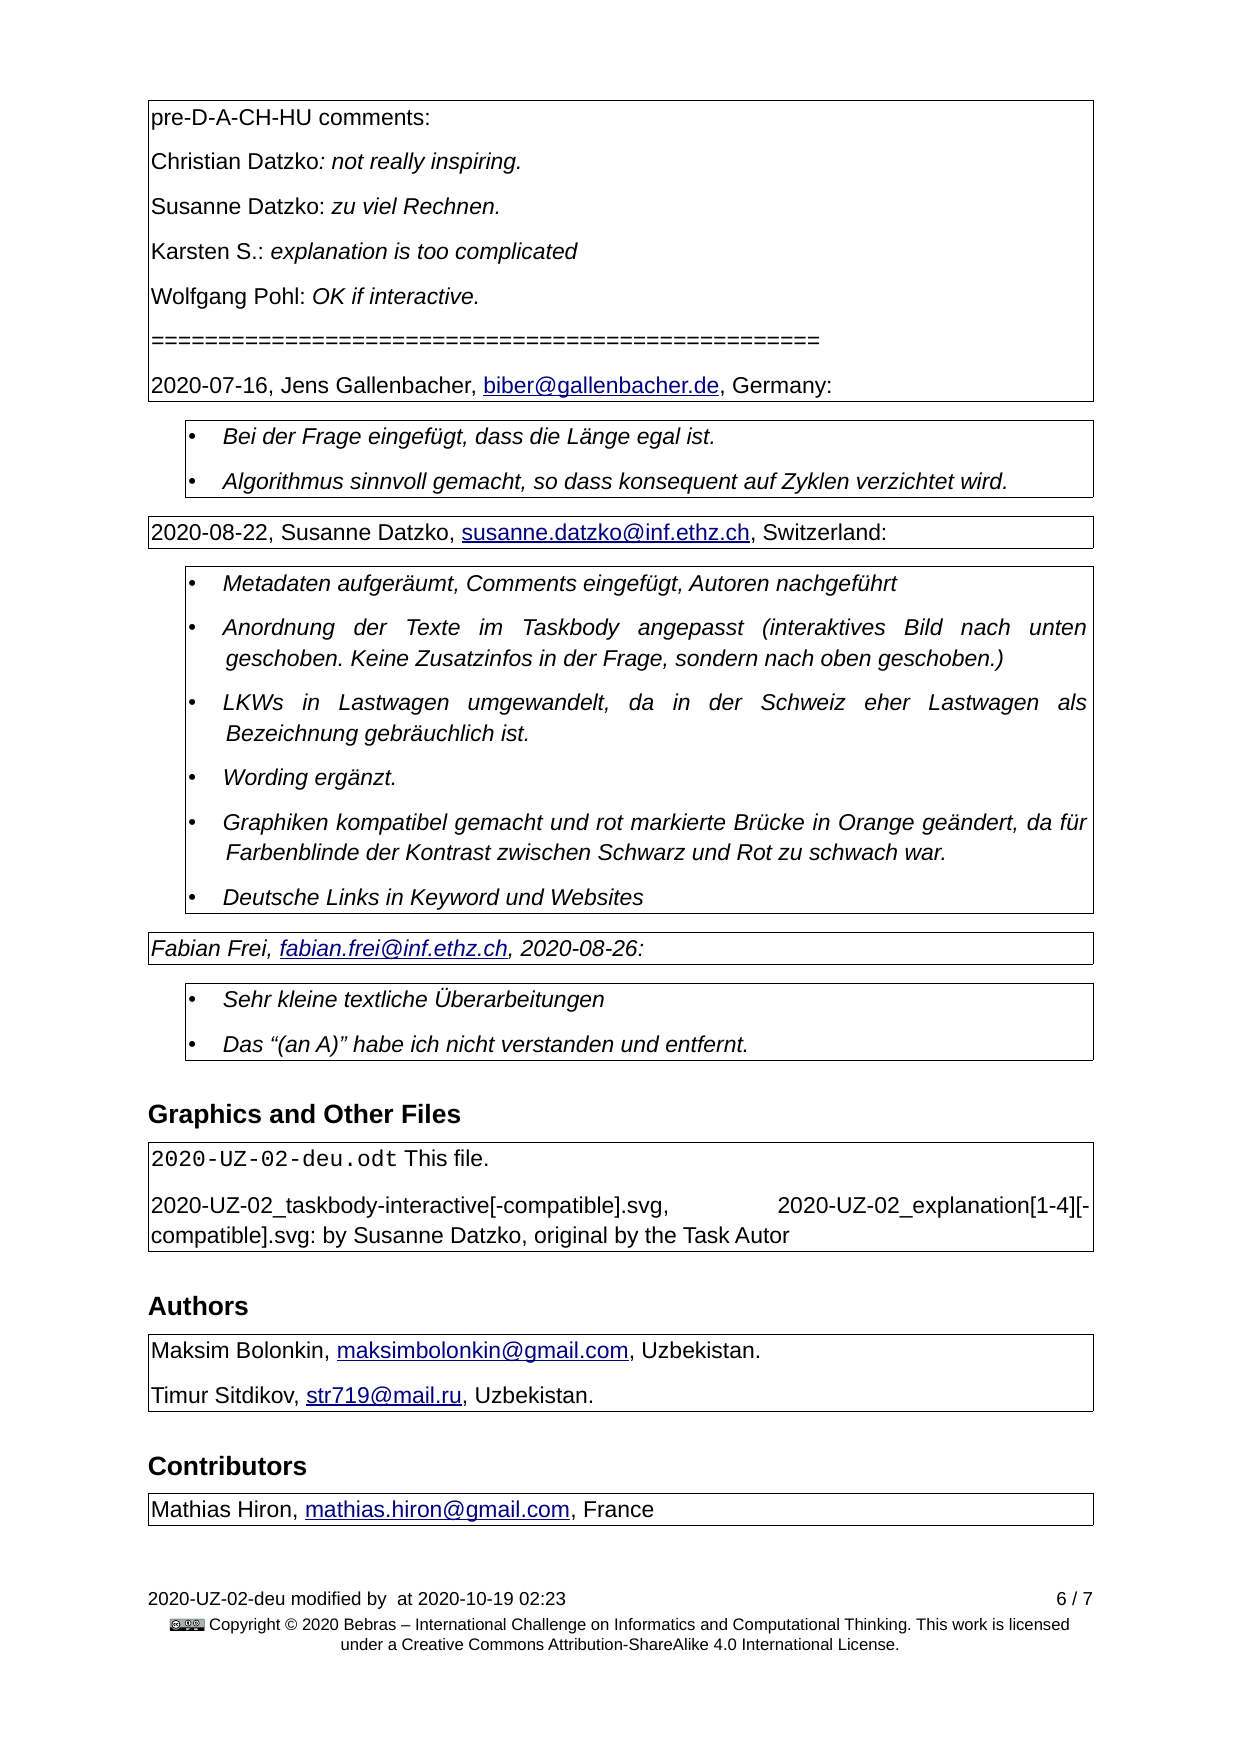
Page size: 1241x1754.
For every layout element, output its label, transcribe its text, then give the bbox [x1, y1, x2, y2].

text Mathias Hiron, mathias.hiron@gmail.com, France [149, 1494, 1093, 1525]
text Fabian Frei, fabian.frei@inf.ethz.ch, 2020-08-26: [149, 933, 1093, 964]
list Bei der Frage eingefügt, dass die Länge egal ist. [186, 421, 1093, 449]
text 2020-UZ-02_taskbody-interactive[-compatible].svg, 2020-UZ-02_explanation[1-4][-compatible].svg: by Susanne Datzko, original by the Task Autor [149, 1189, 1093, 1251]
list LKWs in Lastwagen umgewandelt, da in der Schweiz eher Lastwagen als Bezeichnung gebräuchlich ist. [186, 686, 1093, 746]
text Timur Sitdikov, str719@mail.ru, Uzbekistan. [149, 1378, 1093, 1411]
text Susanne Datzko: zu viel Rechnen. [149, 190, 1093, 219]
list Metadaten aufgeräumt, Comments eingefügt, Autoren nachgeführt [186, 567, 1093, 596]
subtitle Contributors [148, 1450, 1093, 1481]
list Graphiken kompatibel gemacht und rot markierte Brücke in Orange geändert, da für Farbenblinde der Kontrast zwischen Schwarz und Rot zu schwach war. [186, 806, 1093, 866]
list Deutsche Links in Keyword und Websites [186, 881, 1093, 913]
text 2020-07-16, Jens Gallenbacher, biber@gallenbacher.de, Germany: [149, 369, 1093, 401]
text Karsten S.: explanation is too complicated [149, 235, 1093, 264]
text Wolfgang Pohl: OK if interactive. [149, 279, 1093, 309]
subtitle Authors [148, 1291, 1093, 1321]
text 2020-UZ-02-deu.odt This file. [149, 1143, 1093, 1173]
text ================================================== [149, 324, 1093, 354]
list Das “(an A)” habe ich nicht verstanden und entfernt. [186, 1027, 1093, 1060]
text Christian Datzko: not really inspiring. [149, 145, 1093, 174]
list Algorithmus sinnvoll gemacht, so dass konsequent auf Zyklen verzichtet wird. [186, 465, 1093, 497]
list Anordnung der Texte im Taskbody angepasst (interaktives Bild nach unten geschoben. Keine Zusatzinfos in der Frage, sondern nach oben geschoben.) [186, 611, 1093, 671]
text Maksim Bolonkin, maksimbolonkin@gmail.com, Uzbekistan. [149, 1335, 1093, 1363]
list Wording ergänzt. [186, 761, 1093, 791]
subtitle Graphics and Other Files [148, 1099, 1093, 1129]
list Sehr kleine textliche Überarbeitungen [186, 984, 1093, 1012]
text 2020-08-22, Susanne Datzko, susanne.datzko@inf.ethz.ch, Switzerland: [149, 517, 1093, 548]
text pre-D-A-CH-HU comments: [149, 101, 1093, 130]
